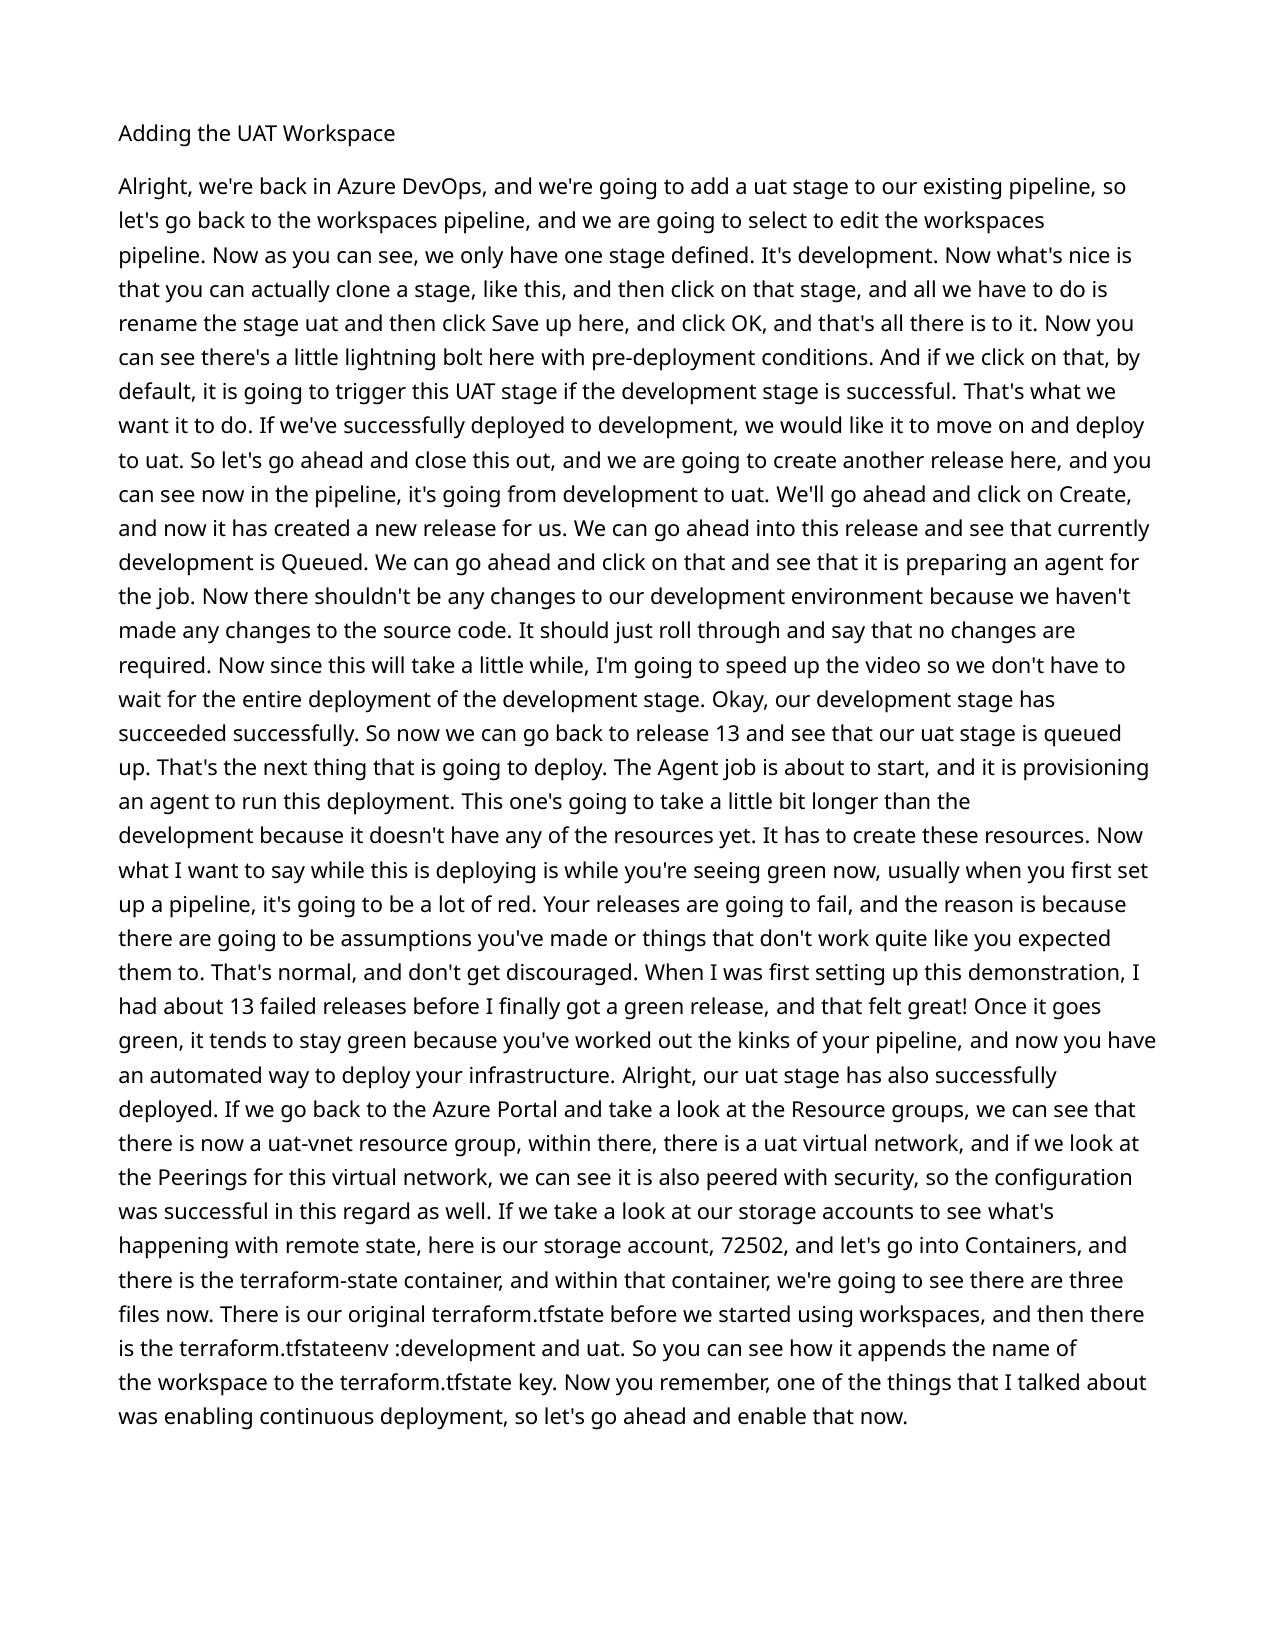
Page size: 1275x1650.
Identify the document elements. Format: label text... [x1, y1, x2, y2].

subtitle Adding the UAT Workspace [118, 118, 1157, 148]
text Alright, we're back in Azure DevOps, and we're going to add a uat stage to our existing pipeline, so let's go back to the workspaces pipeline, and we are going to select to edit the workspaces pipeline. Now as you can see, we only have one stage defined. It's development. Now what's nice is that you can actually clone a stage, like this, and then click on that stage, and all we have to do is rename the stage uat and then click Save up here, and click OK, and that's all there is to it. Now you can see there's a little lightning bolt here with pre-deployment conditions. And if we click on that, by default, it is going to trigger this UAT stage if the development stage is successful. That's what we want it to do. If we've successfully deployed to development, we would like it to move on and deploy to uat. So let's go ahead and close this out, and we are going to create another release here, and you can see now in the pipeline, it's going from development to uat. We'll go ahead and click on Create, and now it has created a new release for us. We can go ahead into this release and see that currently development is Queued. We can go ahead and click on that and see that it is preparing an agent for the job. Now there shouldn't be any changes to our development environment because we haven't made any changes to the source code. It should just roll through and say that no changes are required. Now since this will take a little while, I'm going to speed up the video so we don't have to wait for the entire deployment of the development stage. Okay, our development stage has succeeded successfully. So now we can go back to release 13 and see that our uat stage is queued up. That's the next thing that is going to deploy. The Agent job is about to start, and it is provisioning an agent to run this deployment. This one's going to take a little bit longer than the development because it doesn't have any of the resources yet. It has to create these resources. Now what I want to say while this is deploying is while you're seeing green now, usually when you first set up a pipeline, it's going to be a lot of red. Your releases are going to fail, and the reason is because there are going to be assumptions you've made or things that don't work quite like you expected them to. That's normal, and don't get discouraged. When I was first setting up this demonstration, I had about 13 failed releases before I finally got a green release, and that felt great! Once it goes green, it tends to stay green because you've worked out the kinks of your pipeline, and now you have an automated way to deploy your infrastructure. Alright, our uat stage has also successfully deployed. If we go back to the Azure Portal and take a look at the Resource groups, we can see that there is now a uat-vnet resource group, within there, there is a uat virtual network, and if we look at the Peerings for this virtual network, we can see it is also peered with security, so the configuration was successful in this regard as well. If we take a look at our storage accounts to see what's happening with remote state, here is our storage account, 72502, and let's go into Containers, and there is the terraform-state container, and within that container, we're going to see there are three files now. There is our original terraform.tfstate before we started using workspaces, and then there is the terraform.tfstateenv :development and uat. So you can see how it appends the name of the workspace to the terraform.tfstate key. Now you remember, one of the things that I talked about was enabling continuous deployment, so let's go ahead and enable that now. [118, 171, 1157, 1431]
